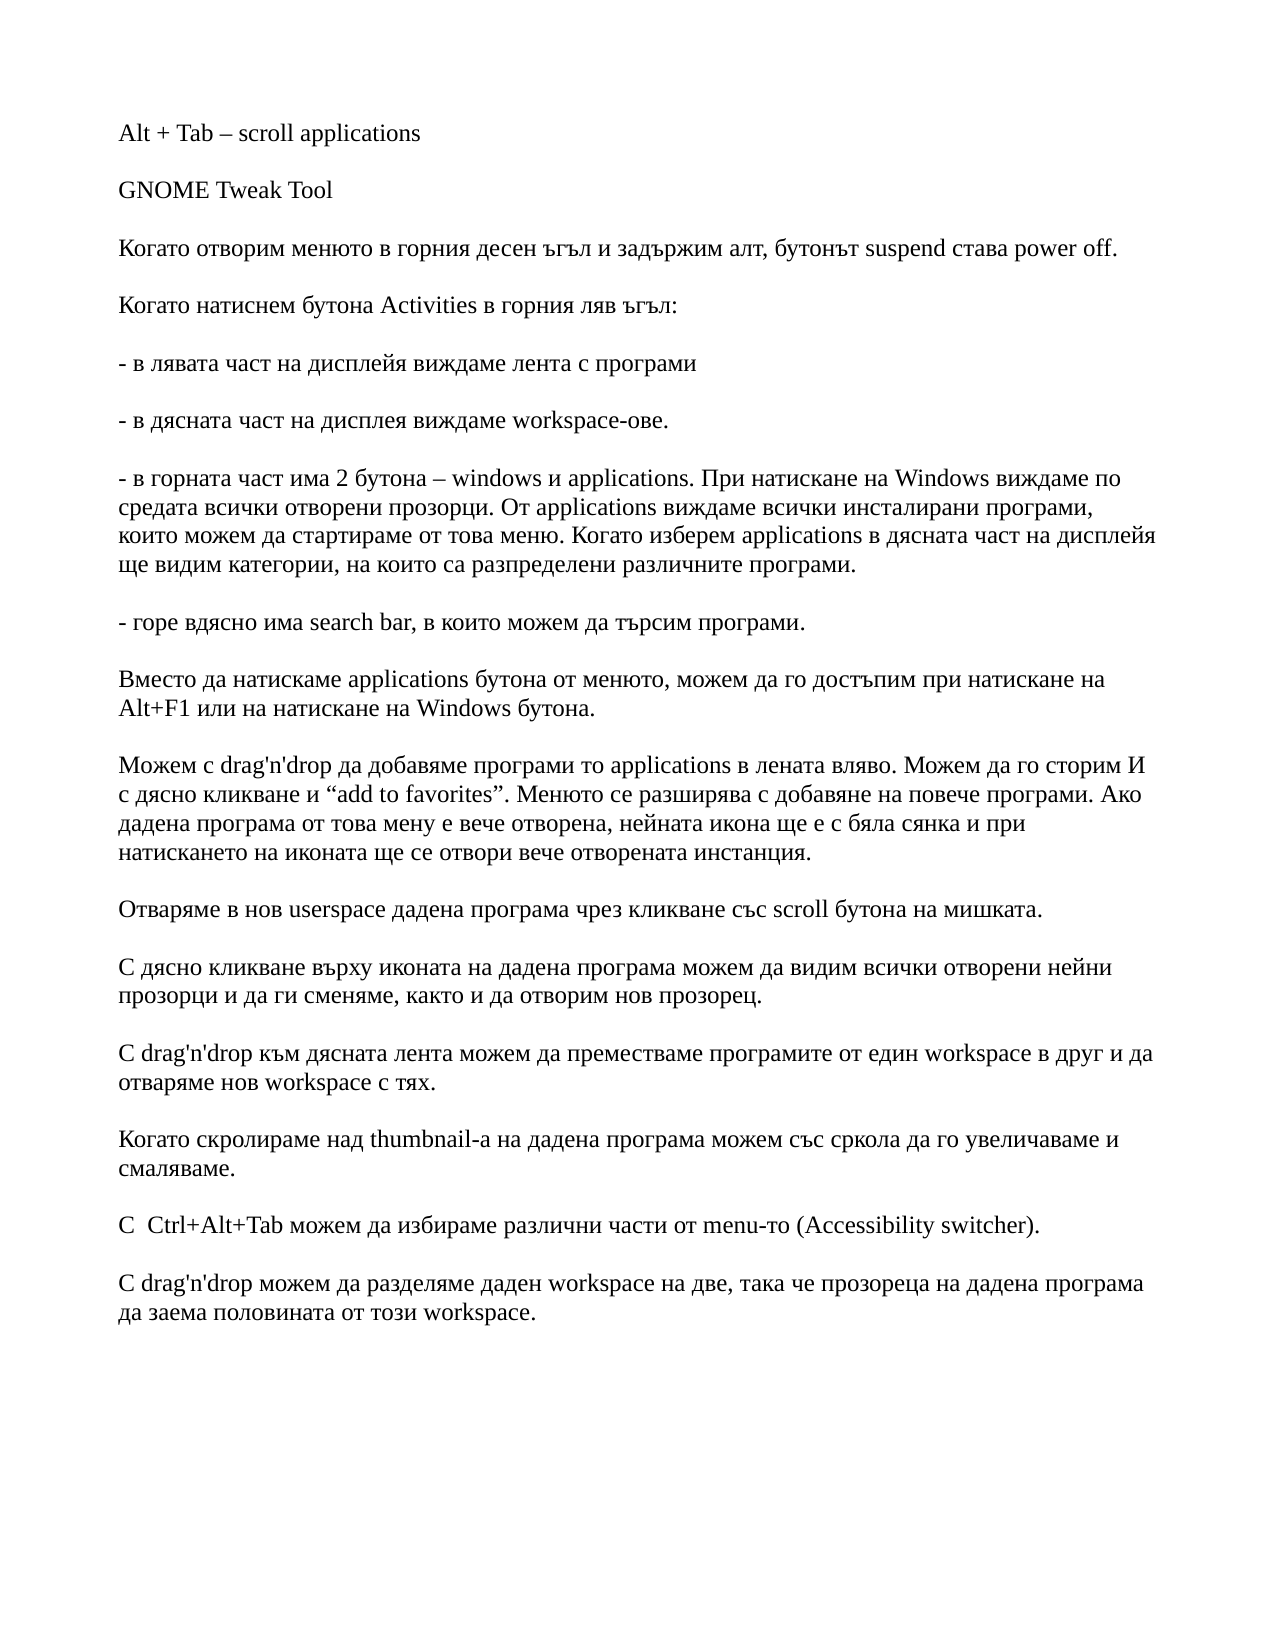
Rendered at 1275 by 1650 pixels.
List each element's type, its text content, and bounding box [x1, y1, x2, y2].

text Отваряме в нов userspace дадена програма чрез кликване със scroll бутона на мишката. [118, 894, 1157, 923]
text Когато отворим менюто в горния десен ъгъл и задържим алт, бутонът suspend става power off. [118, 233, 1157, 262]
text С Ctrl+Alt+Tab можем да избираме различни части от menu-то (Аccessibility switcher). [118, 1211, 1157, 1239]
text С drag'n'drop можем да разделяме даден workspace на две, така че прозореца на дадена програма да заема половината от този workspace. [118, 1268, 1157, 1326]
text Alt + Tab – scroll applications [118, 118, 1157, 147]
text С дясно кликване върху иконата на дадена програма можем да видим всички отворени нейни прозорци и да ги сменяме, както и да отворим нов прозорец. [118, 952, 1157, 1009]
text - в дясната част на дисплея виждаме workspace-ове. [118, 406, 1157, 434]
text - в лявата част на дисплейя виждаме лента с програми [118, 348, 1157, 377]
text Moжем с drag'n'drop да добавяме програми то applications в лената вляво. Можем да го сторим И с дясно кликване и “add to favorites”. Менюто се разширява с добавяне на повече програми. Ако дадена програма от това мену е вече отворена, нейната икона ще е с бяла сянка и при натискането на иконата ще се отвори вече отворената инстанция. [118, 751, 1157, 866]
text С drag'n'drop към дясната лента можем да преместваме програмите от един workspace в друг и да отваряме нов workspace с тях. [118, 1038, 1157, 1096]
text - в горната част има 2 бутона – windows и applications. При натискане на Windows виждаме по средата всички отворени прозорци. От аpplications виждаме всички инсталирани програми, които можем да стартираме от това меню. Когато изберем applications в дясната част на дисплейя ще видим категории, на които са разпределени различните програми. [118, 463, 1157, 578]
text Когато скролираме над thumbnail-a на дадена програма можем със сркола да го увеличаваме и смаляваме. [118, 1124, 1157, 1182]
text - горе вдясно има search bar, в които можем да търсим програми. [118, 607, 1157, 636]
text Когато натиснем бутона Activities в горния ляв ъгъл: [118, 291, 1157, 319]
text GNOME Tweak Tool [118, 176, 1157, 204]
text Вместо да натискаме applications бутона от менюто, можем да го достъпим при натискане на Аlt+F1 или на натискане на Windows бутона. [118, 664, 1157, 722]
